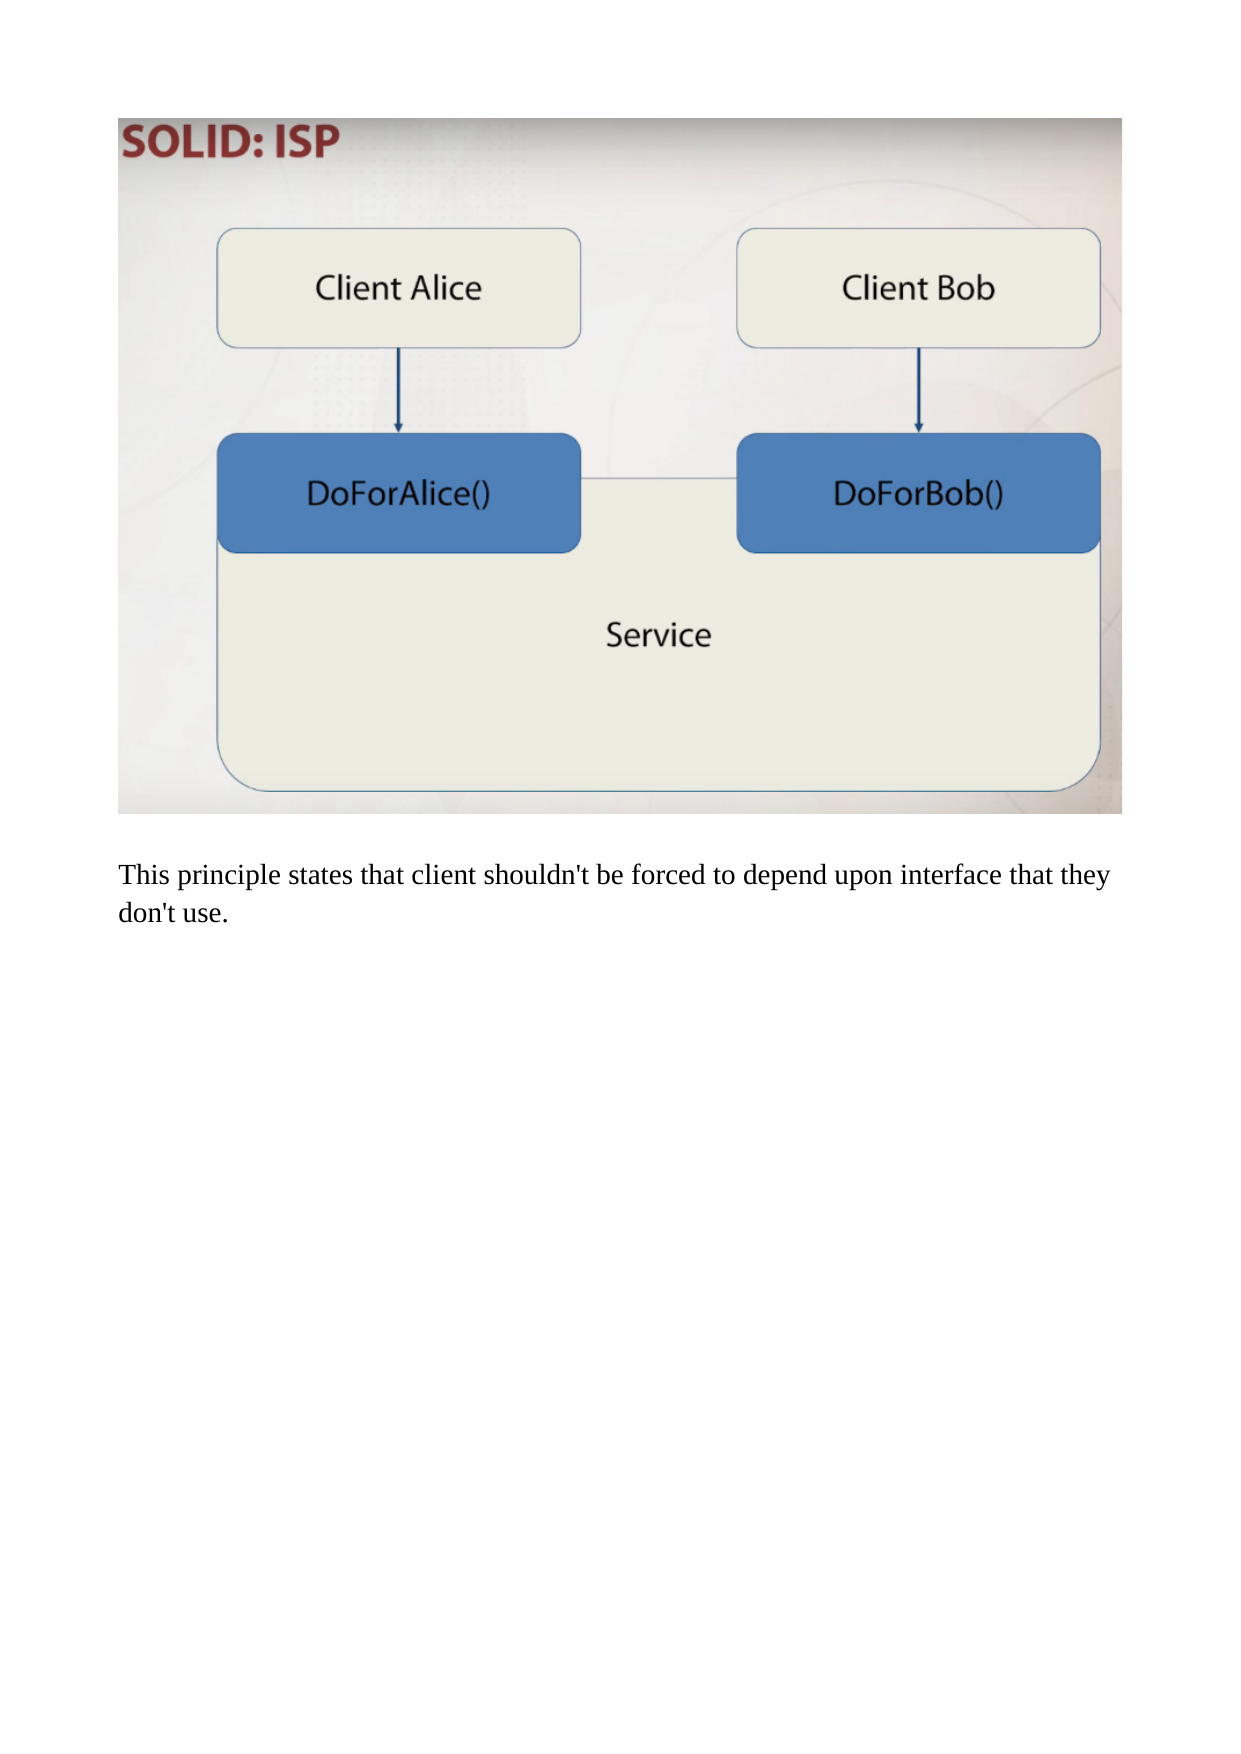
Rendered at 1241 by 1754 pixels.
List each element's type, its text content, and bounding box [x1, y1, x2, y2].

text This principle states that client shouldn't be forced to depend upon interface that they don't use. [118, 857, 1122, 929]
picture [118, 118, 1123, 814]
